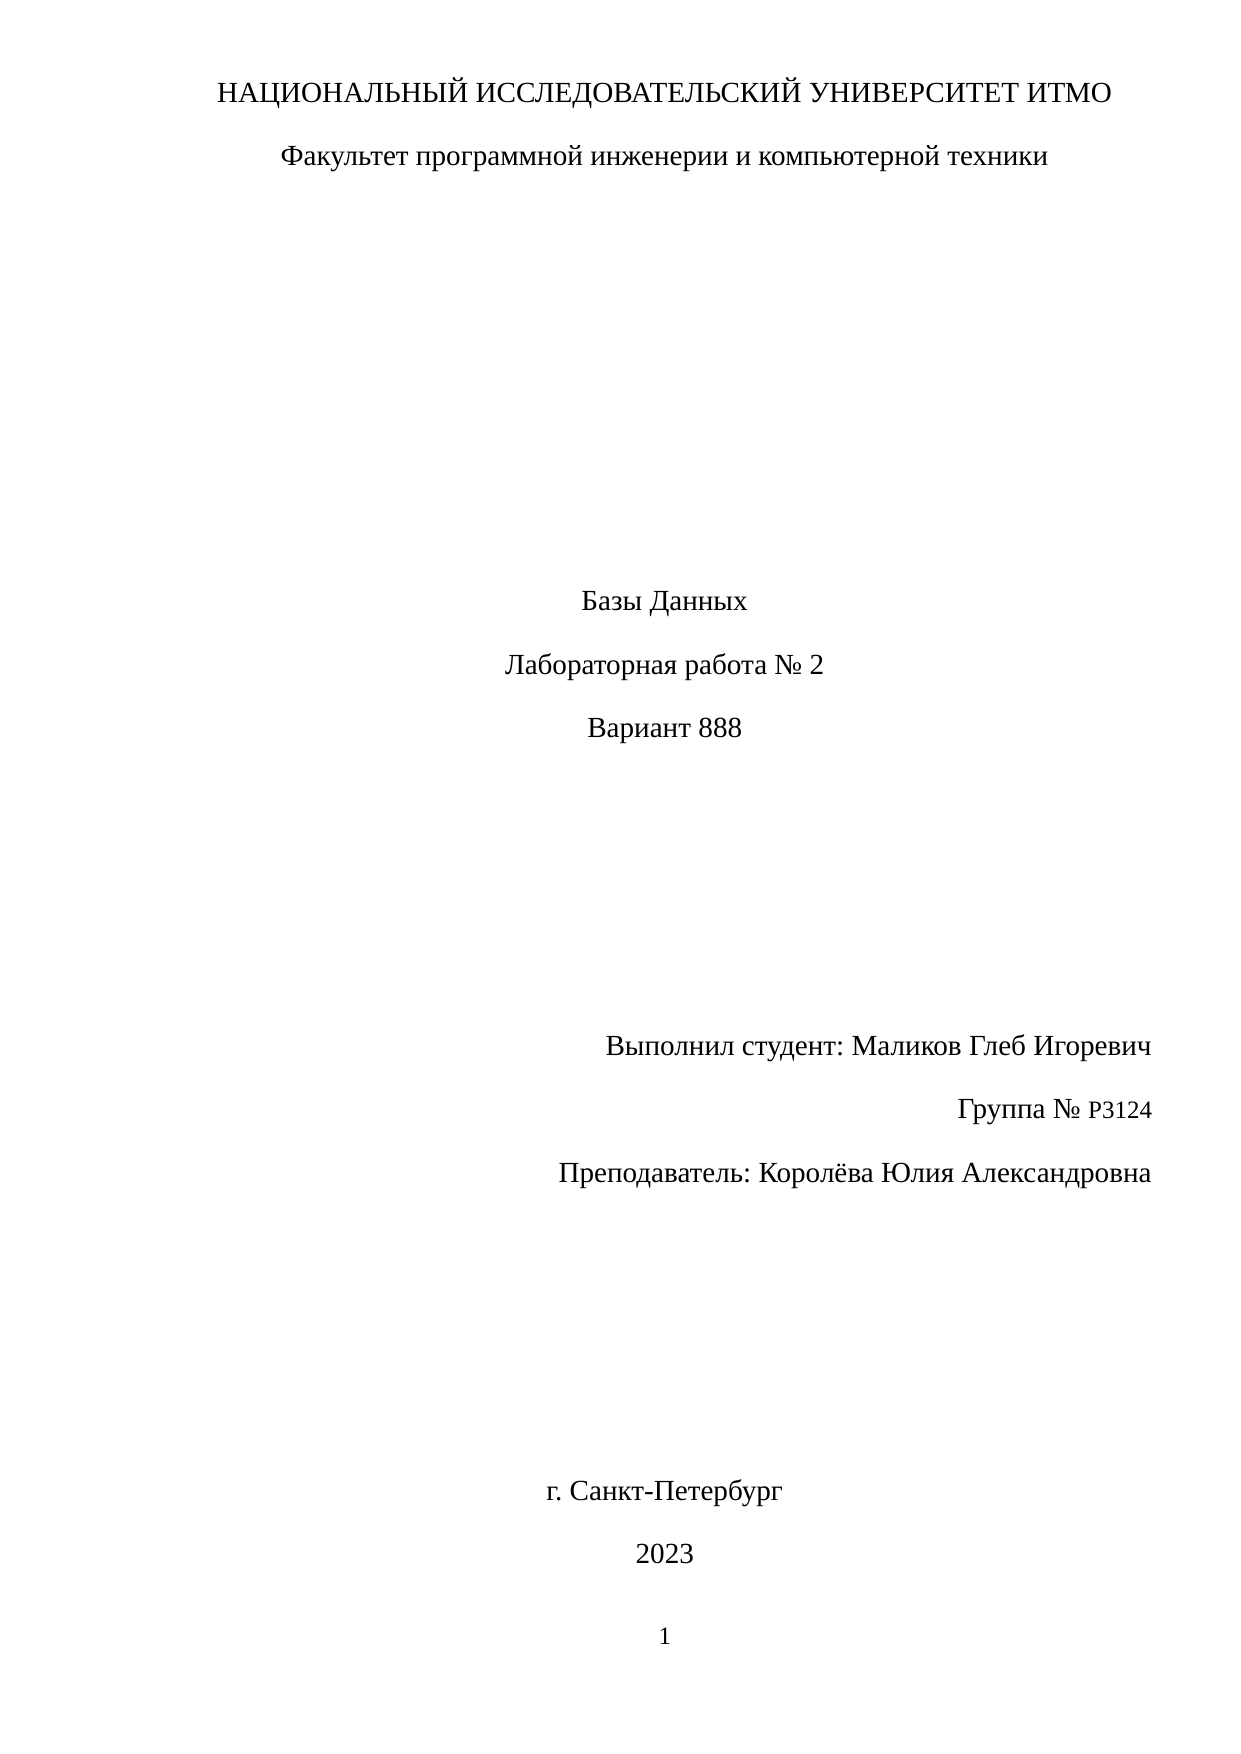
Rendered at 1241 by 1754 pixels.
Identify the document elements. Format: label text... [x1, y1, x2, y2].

text 2023 [177, 1536, 1152, 1570]
text Базы Данных [177, 583, 1152, 617]
text Группа № Р3124 [177, 1092, 1152, 1125]
text Преподаватель: Королёва Юлия Александровна [177, 1155, 1152, 1189]
text Вариант 888 [177, 710, 1152, 744]
text Факультет программной инженерии и компьютерной техники [177, 138, 1152, 172]
text НАЦИОНАЛЬНЫЙ ИССЛЕДОВАТЕЛЬСКИЙ УНИВЕРСИТЕТ ИТМО [177, 75, 1152, 108]
text Лабораторная работа № 2 [177, 647, 1152, 680]
text г. Санкт-Петербург [177, 1473, 1152, 1506]
text Выполнил студент: Маликов Глеб Игоревич [177, 1028, 1152, 1062]
